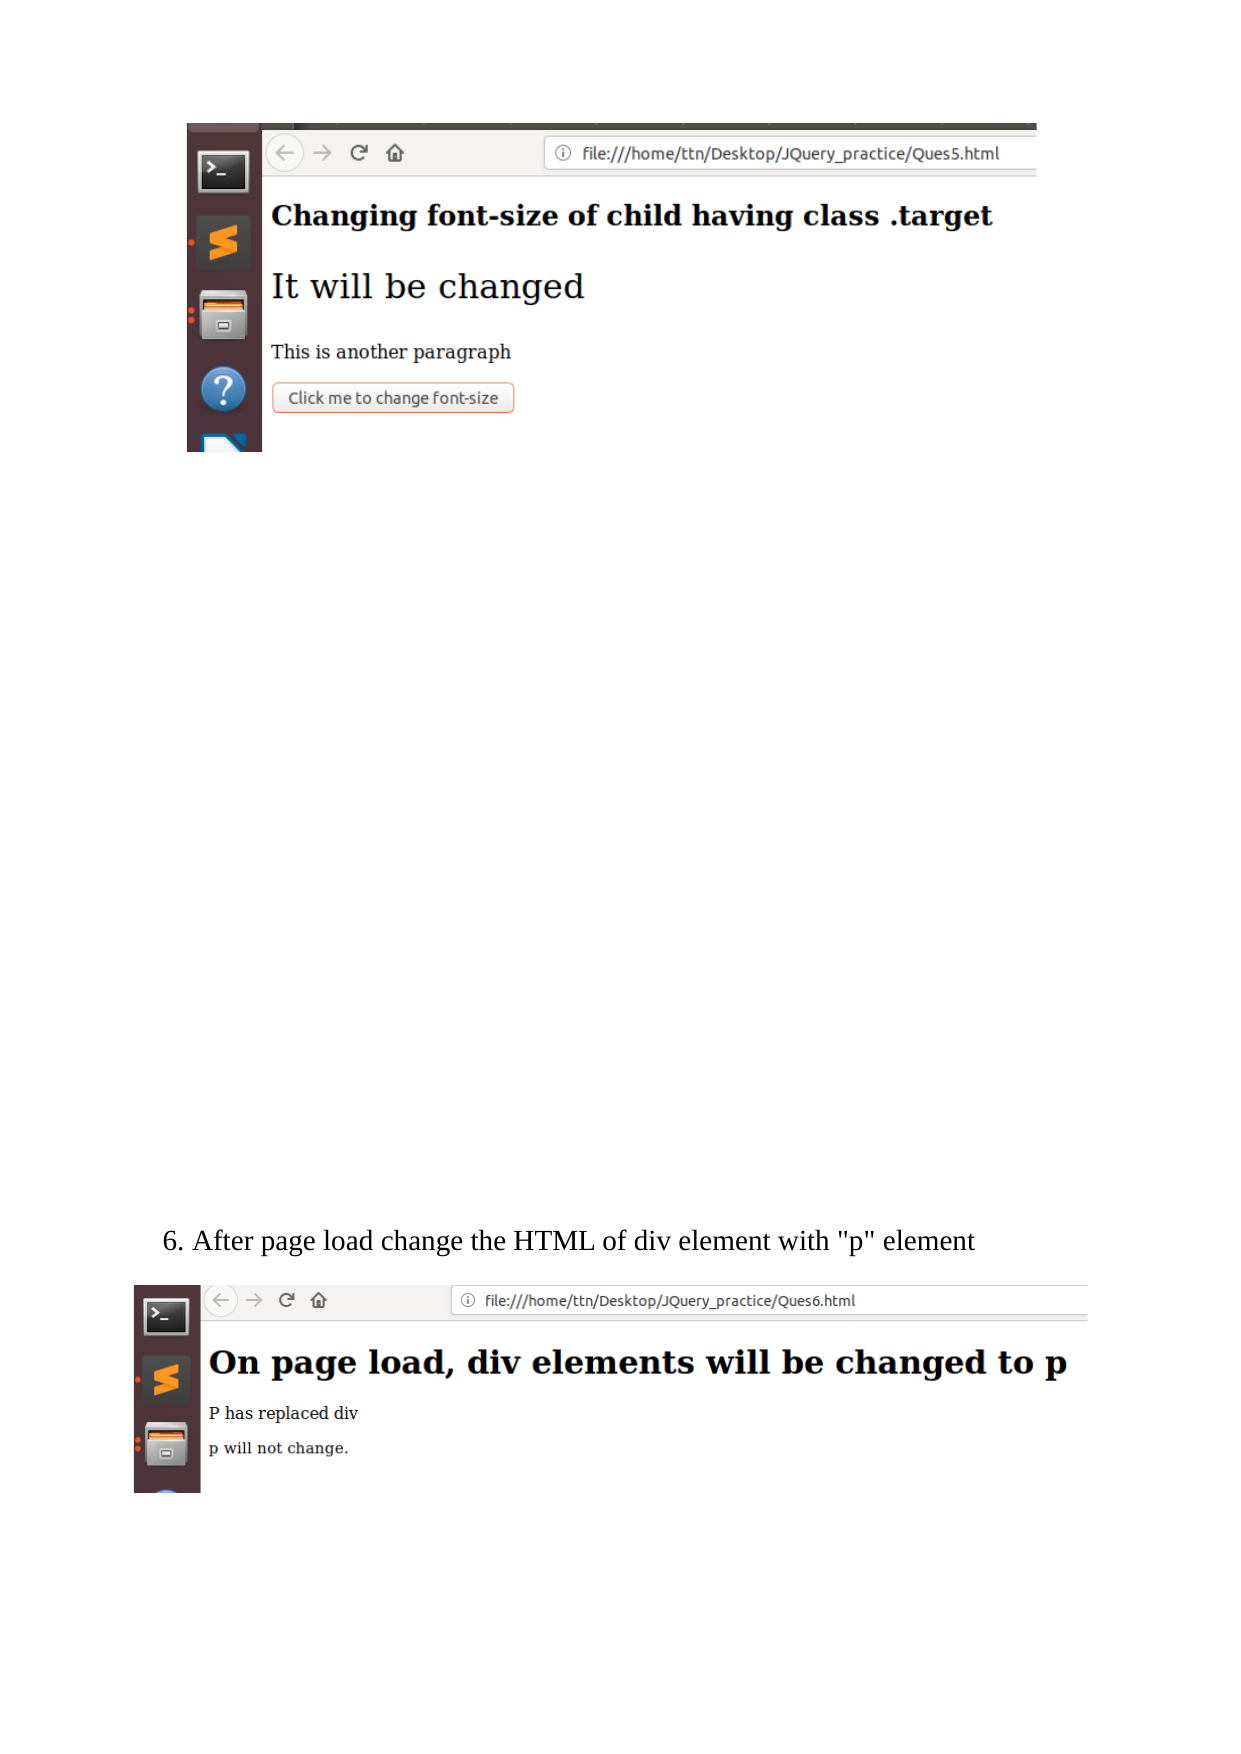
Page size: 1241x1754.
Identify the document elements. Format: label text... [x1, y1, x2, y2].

picture [133, 1285, 1088, 1493]
list After page load change the HTML of div element with "p" element [162, 1223, 1122, 1256]
